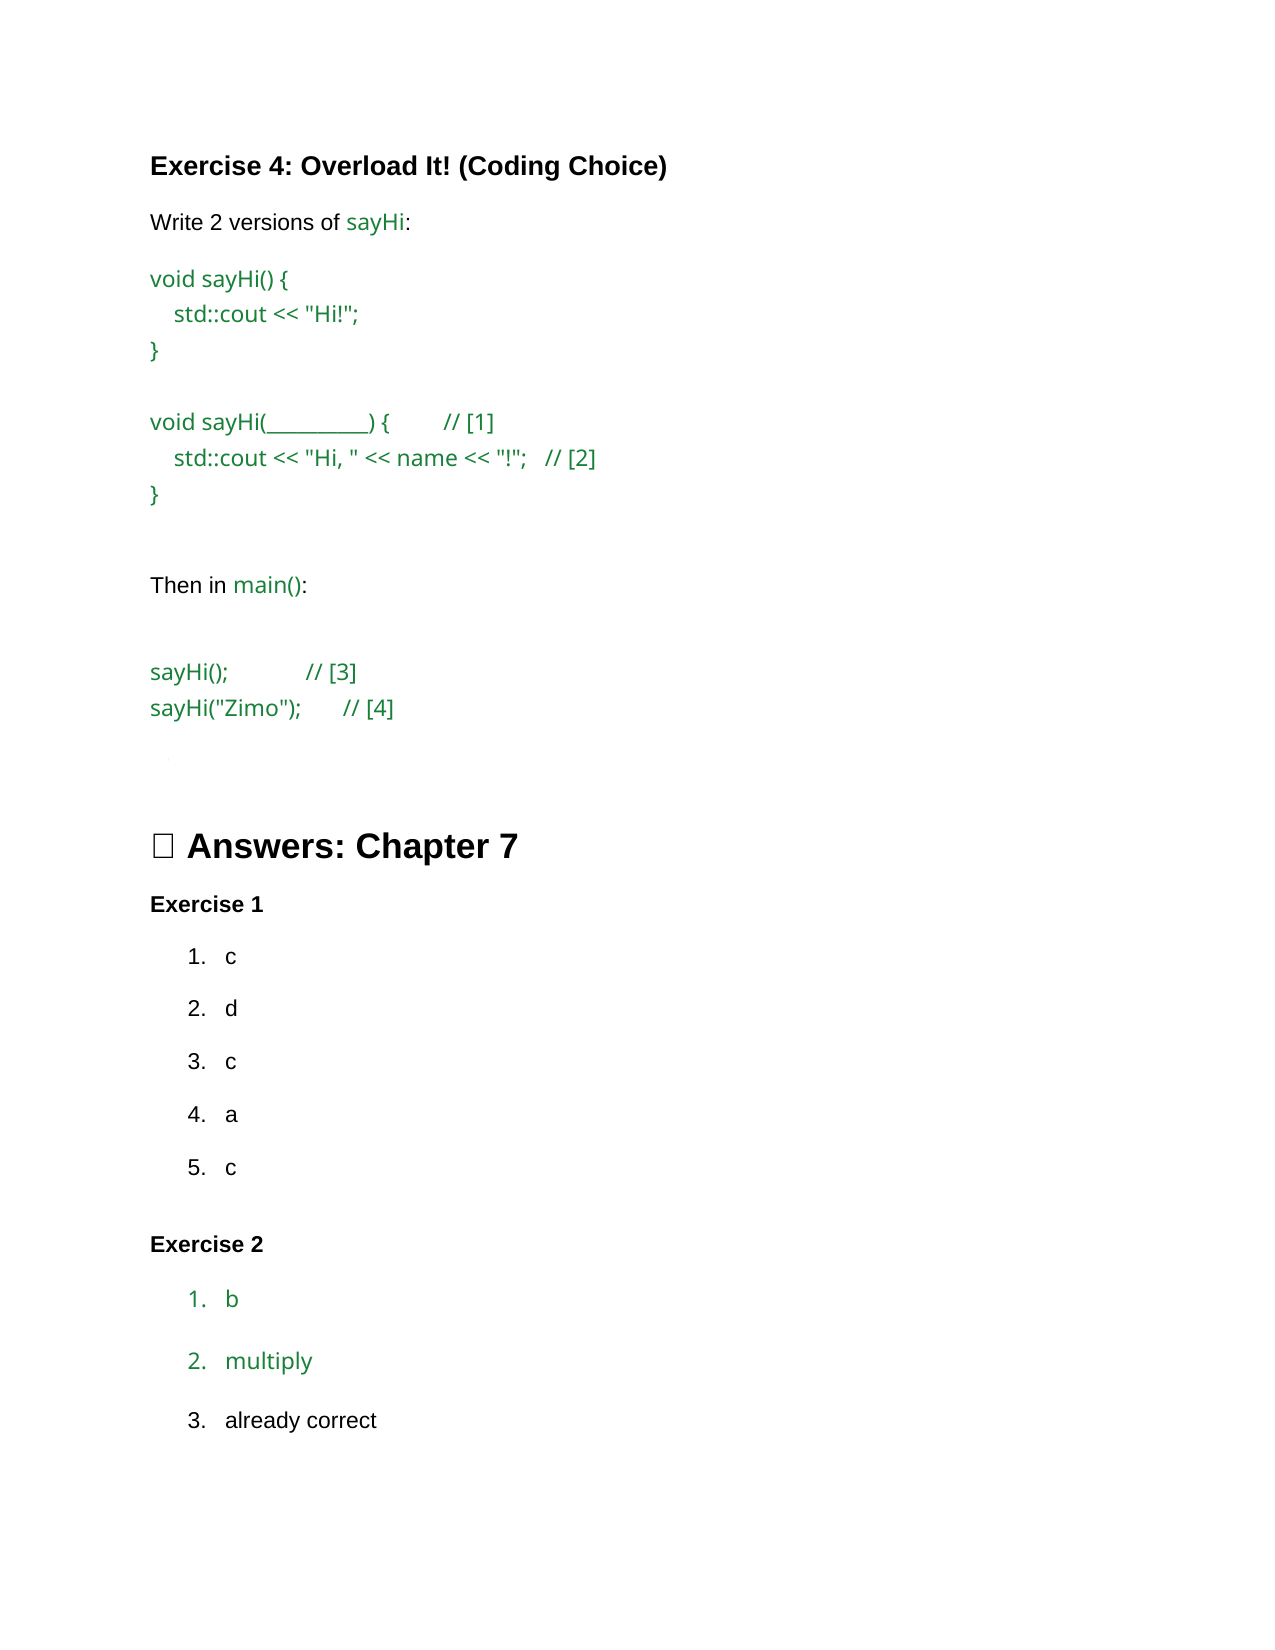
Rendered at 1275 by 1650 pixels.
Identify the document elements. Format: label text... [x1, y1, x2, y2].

text std::cout << "Hi!"; [150, 298, 1125, 330]
list b [187, 1282, 1125, 1345]
text } [150, 334, 1125, 366]
list already correct [187, 1407, 1125, 1460]
text sayHi(); // [3] [150, 656, 1125, 687]
text std::cout << "Hi, " << name << "!"; // [2] [150, 442, 1125, 473]
text Exercise 1 [150, 891, 1125, 918]
text sayHi("Zimo"); // [4] [150, 692, 1125, 723]
text Write 2 versions of sayHi: [150, 206, 1125, 237]
subtitle ✅ Answers: Chapter 7 [150, 826, 1125, 866]
text Exercise 2 [150, 1231, 1125, 1257]
subtitle Exercise 4: Overload It! (Coding Choice) [150, 150, 1125, 181]
list d [187, 995, 1125, 1048]
text void sayHi(__________) { // [1] [150, 406, 1125, 437]
list a [187, 1101, 1125, 1153]
text } [150, 478, 1125, 509]
list c [187, 1153, 1125, 1206]
text void sayHi() { [150, 262, 1125, 294]
list c [187, 943, 1125, 995]
list multiply [187, 1345, 1125, 1407]
text Then in main(): [150, 569, 1125, 601]
list c [187, 1048, 1125, 1101]
